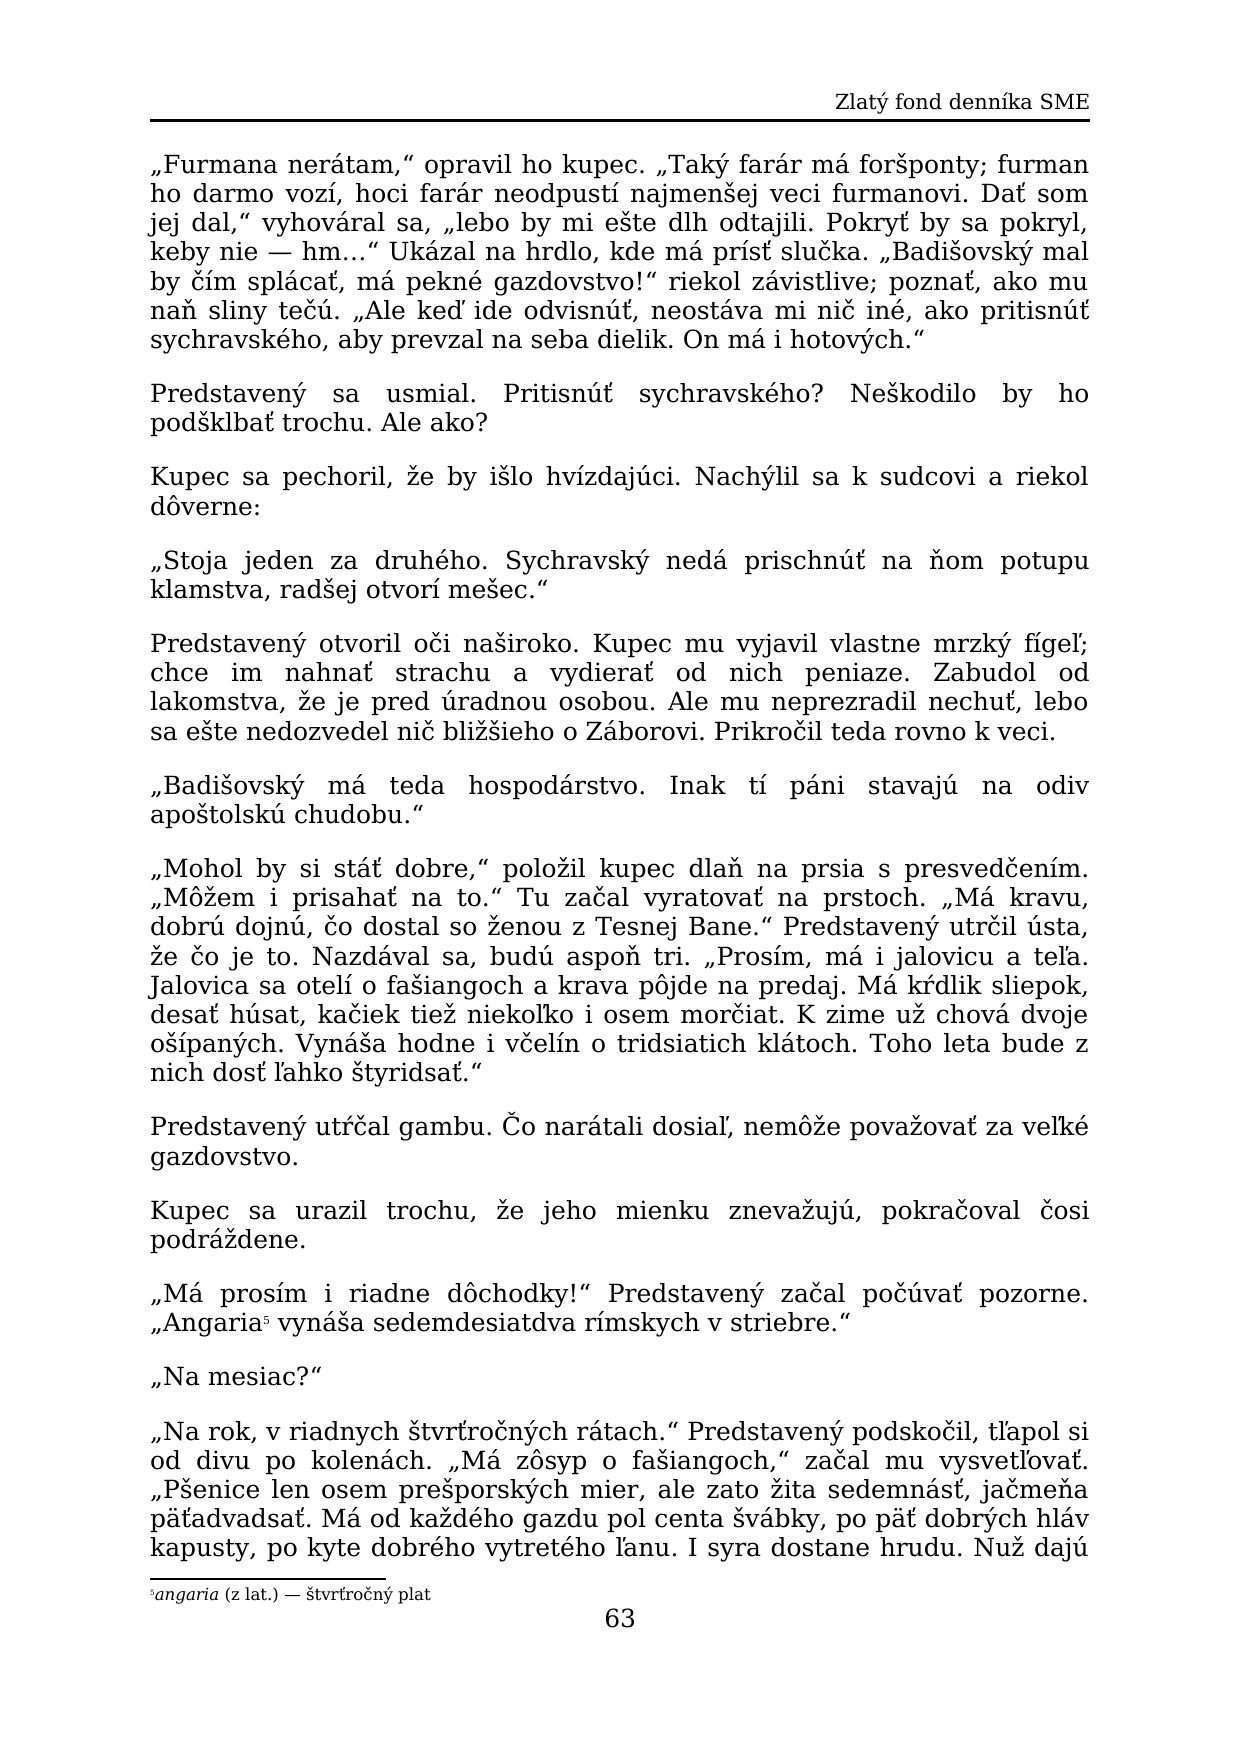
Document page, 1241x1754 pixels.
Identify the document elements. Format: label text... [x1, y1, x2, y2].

text Kupec sa pechoril, že by išlo hvízdajúci. Nachýlil sa k sudcovi a riekol dôverne: [150, 462, 1090, 521]
text „Na rok, v riadnych štvrťročných rátach.“ Predstavený podskočil, tľapol si od divu po kolenách. „Má zôsyp o fašiangoch,“ začal mu vysvetľovať. „Pšenice len osem prešporských mier, ale zato žita sedemnásť, jačmeňa päťadvadsať. Má od každého gazdu pol centa švábky, po päť dobrých hláv kapusty, po kyte dobrého vytretého ľanu. I syra dostane hrudu. Nuž dajú [150, 1417, 1090, 1563]
text „Furmana nerátam,“ opravil ho kupec. „Taký farár má foršponty; furman ho darmo vozí, hoci farár neodpustí najmenšej veci furmanovi. Dať som jej dal,“ vyhováral sa, „lebo by mi ešte dlh odtajili. Pokryť by sa pokryl, keby nie — hm…“ Ukázal na hrdlo, kde má prísť slučka. „Badišovský mal by čím splácať, má pekné gazdovstvo!“ riekol závistlive; poznať, ako mu naň sliny tečú. „Ale keď ide odvisnúť, neostáva mi nič iné, ako pritisnúť sychravského, aby prevzal na seba dielik. On má i hotových.“ [150, 150, 1090, 354]
text Predstavený sa usmial. Pritisnúť sychravského? Neškodilo by ho podšklbať trochu. Ale ako? [150, 379, 1090, 437]
text „Stoja jeden za druhého. Sychravský nedá prischnúť na ňom potupu klamstva, radšej otvorí mešec.“ [150, 546, 1090, 604]
text 5angaria (z lat.) — štvrťročný plat [150, 1584, 1090, 1604]
text Predstavený otvoril oči naširoko. Kupec mu vyjavil vlastne mrzký fígeľ; chce im nahnať strachu a vydierať od nich peniaze. Zabudol od lakomstva, že je pred úradnou osobou. Ale mu neprezradil nechuť, lebo sa ešte nedozvedel nič bližšieho o Záborovi. Prikročil teda rovno k veci. [150, 629, 1090, 746]
text Kupec sa urazil trochu, že jeho mienku znevažujú, pokračoval čosi podráždene. [150, 1196, 1090, 1254]
text „Mohol by si stáť dobre,“ položil kupec dlaň na prsia s presvedčením. „Môžem i prisahať na to.“ Tu začal vyratovať na prstoch. „Má kravu, dobrú dojnú, čo dostal so ženou z Tesnej Bane.“ Predstavený utrčil ústa, že čo je to. Nazdával sa, budú aspoň tri. „Prosím, má i jalovicu a teľa. Jalovica sa otelí o fašiangoch a krava pôjde na predaj. Má kŕdlik sliepok, desať húsat, kačiek tiež niekoľko i osem morčiat. K zime už chová dvoje ošípaných. Vynáša hodne i včelín o tridsiatich klátoch. Toho leta bude z nich dosť ľahko štyridsať.“ [150, 854, 1090, 1087]
text „Na mesiac?“ [150, 1363, 1090, 1392]
text „Badišovský má teda hospodárstvo. Inak tí páni stavajú na odiv apoštolskú chudobu.“ [150, 771, 1090, 829]
text „Má prosím i riadne dôchodky!“ Predstavený začal počúvať pozorne. „Angaria5 vynáša sedemdesiatdva rímskych v striebre.“ [150, 1279, 1090, 1338]
text Predstavený utŕčal gambu. Čo narátali dosiaľ, nemôže považovať za veľké gazdovstvo. [150, 1112, 1090, 1171]
